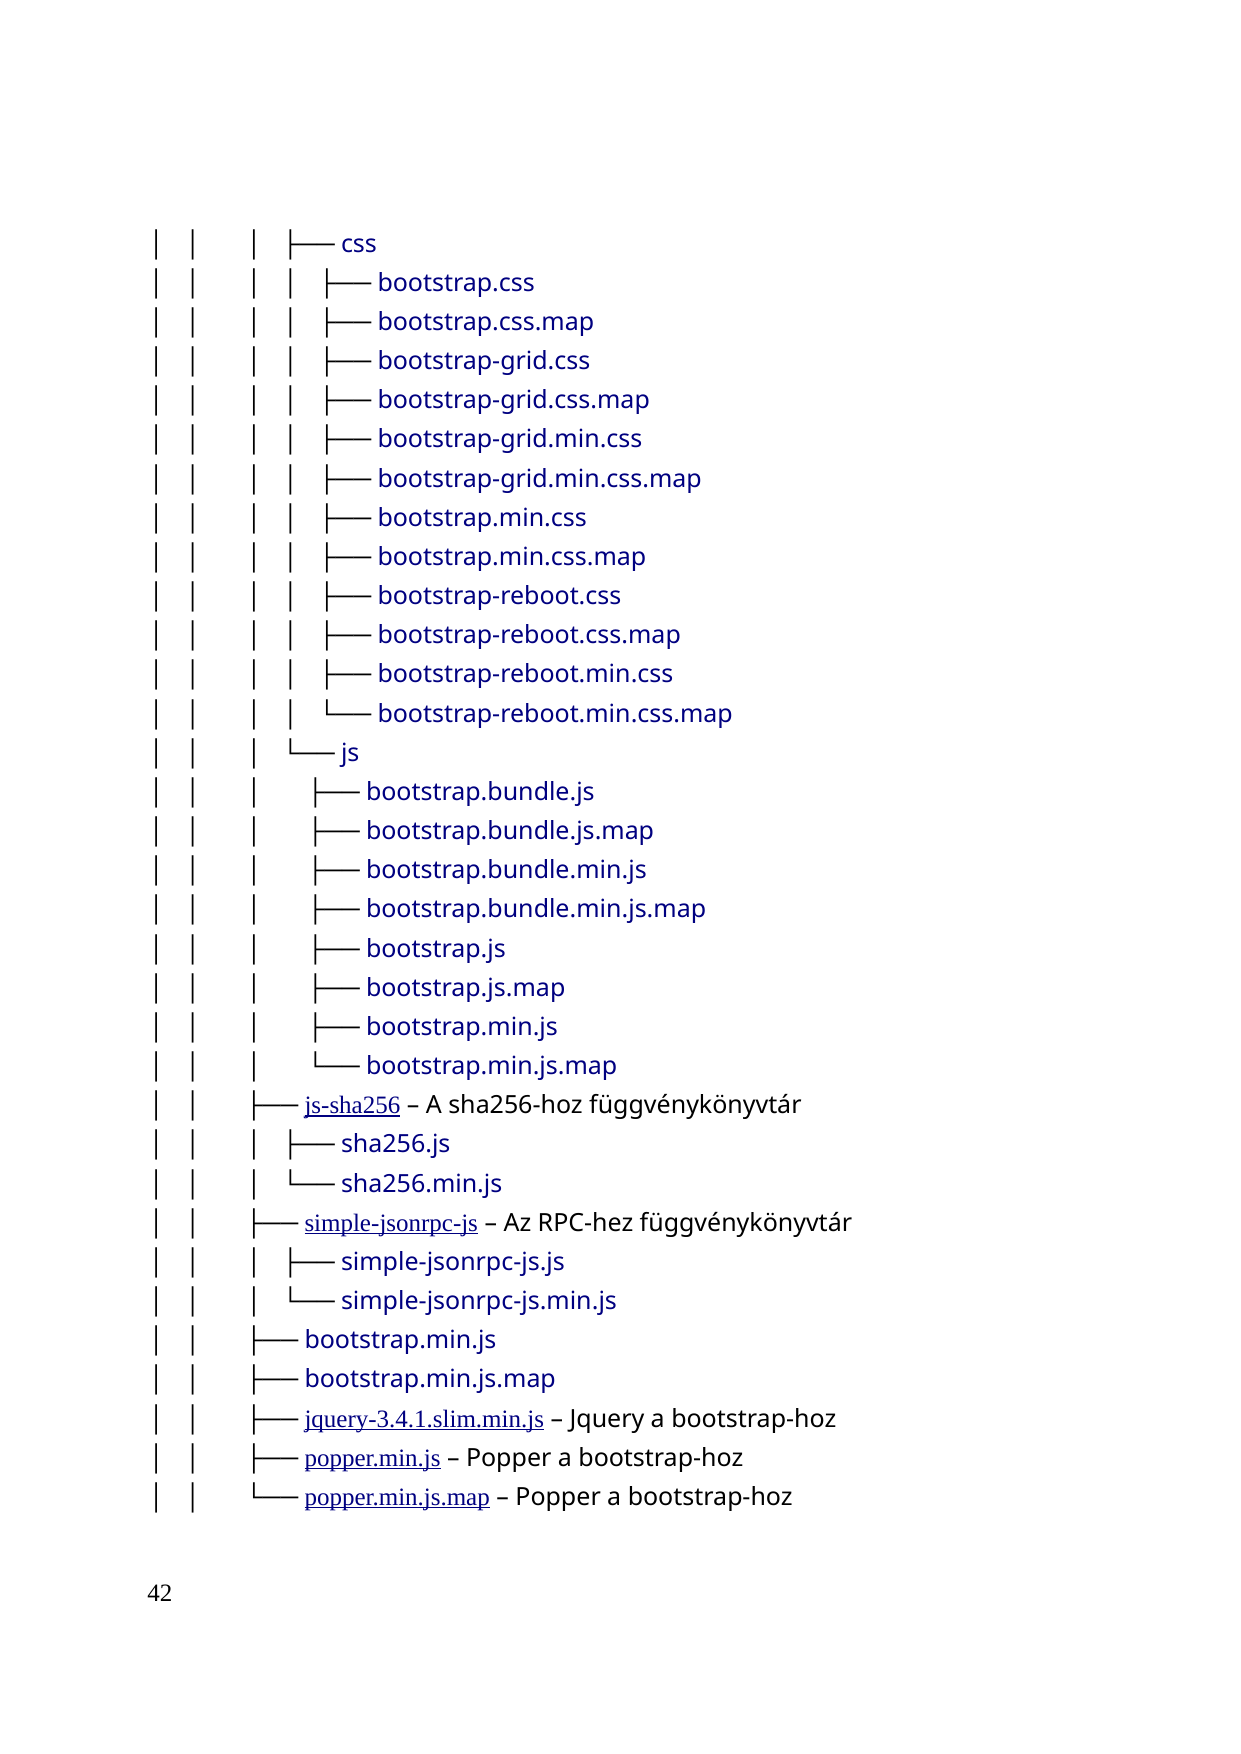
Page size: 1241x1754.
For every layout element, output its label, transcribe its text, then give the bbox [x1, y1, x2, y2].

text │ │ │ ├── css │ │ │ │ ├── bootstrap.css │ │ │ │ ├── bootstrap.css.map │ │ │ │ ├── bootstrap-grid.css │ │ │ │ ├── bootstrap-grid.css.map │ │ │ │ ├── bootstrap-grid.min.css │ │ │ │ ├── bootstrap-grid.min.css.map │ │ │ │ ├── bootstrap.min.css │ │ │ │ ├── bootstrap.min.css.map │ │ │ │ ├── bootstrap-reboot.css │ │ │ │ ├── bootstrap-reboot.css.map │ │ │ │ ├── bootstrap-reboot.min.css │ │ │ │ └── bootstrap-reboot.min.css.map │ │ │ └── js │ │ │ ├── bootstrap.bundle.js │ │ │ ├── bootstrap.bundle.js.map │ │ │ ├── bootstrap.bundle.min.js │ │ │ ├── bootstrap.bundle.min.js.map │ │ │ ├── bootstrap.js │ │ │ ├── bootstrap.js.map │ │ │ ├── bootstrap.min.js │ │ │ └── bootstrap.min.js.map │ │ ├── js-sha256 – A sha256-hoz függvénykönyvtár │ │ │ ├── sha256.js │ │ │ └── sha256.min.js │ │ ├── simple-jsonrpc-js – Az RPC-hez függvénykönyvtár │ │ │ ├── simple-jsonrpc-js.js │ │ │ └── simple-jsonrpc-js.min.js │ │ ├── bootstrap.min.js │ │ ├── bootstrap.min.js.map │ │ ├── jquery-3.4.1.slim.min.js – Jquery a bootstrap-hoz │ │ ├── popper.min.js – Popper a bootstrap-hoz │ │ └── popper.min.js.map – Popper a bootstrap-hoz [147, 225, 1033, 1513]
